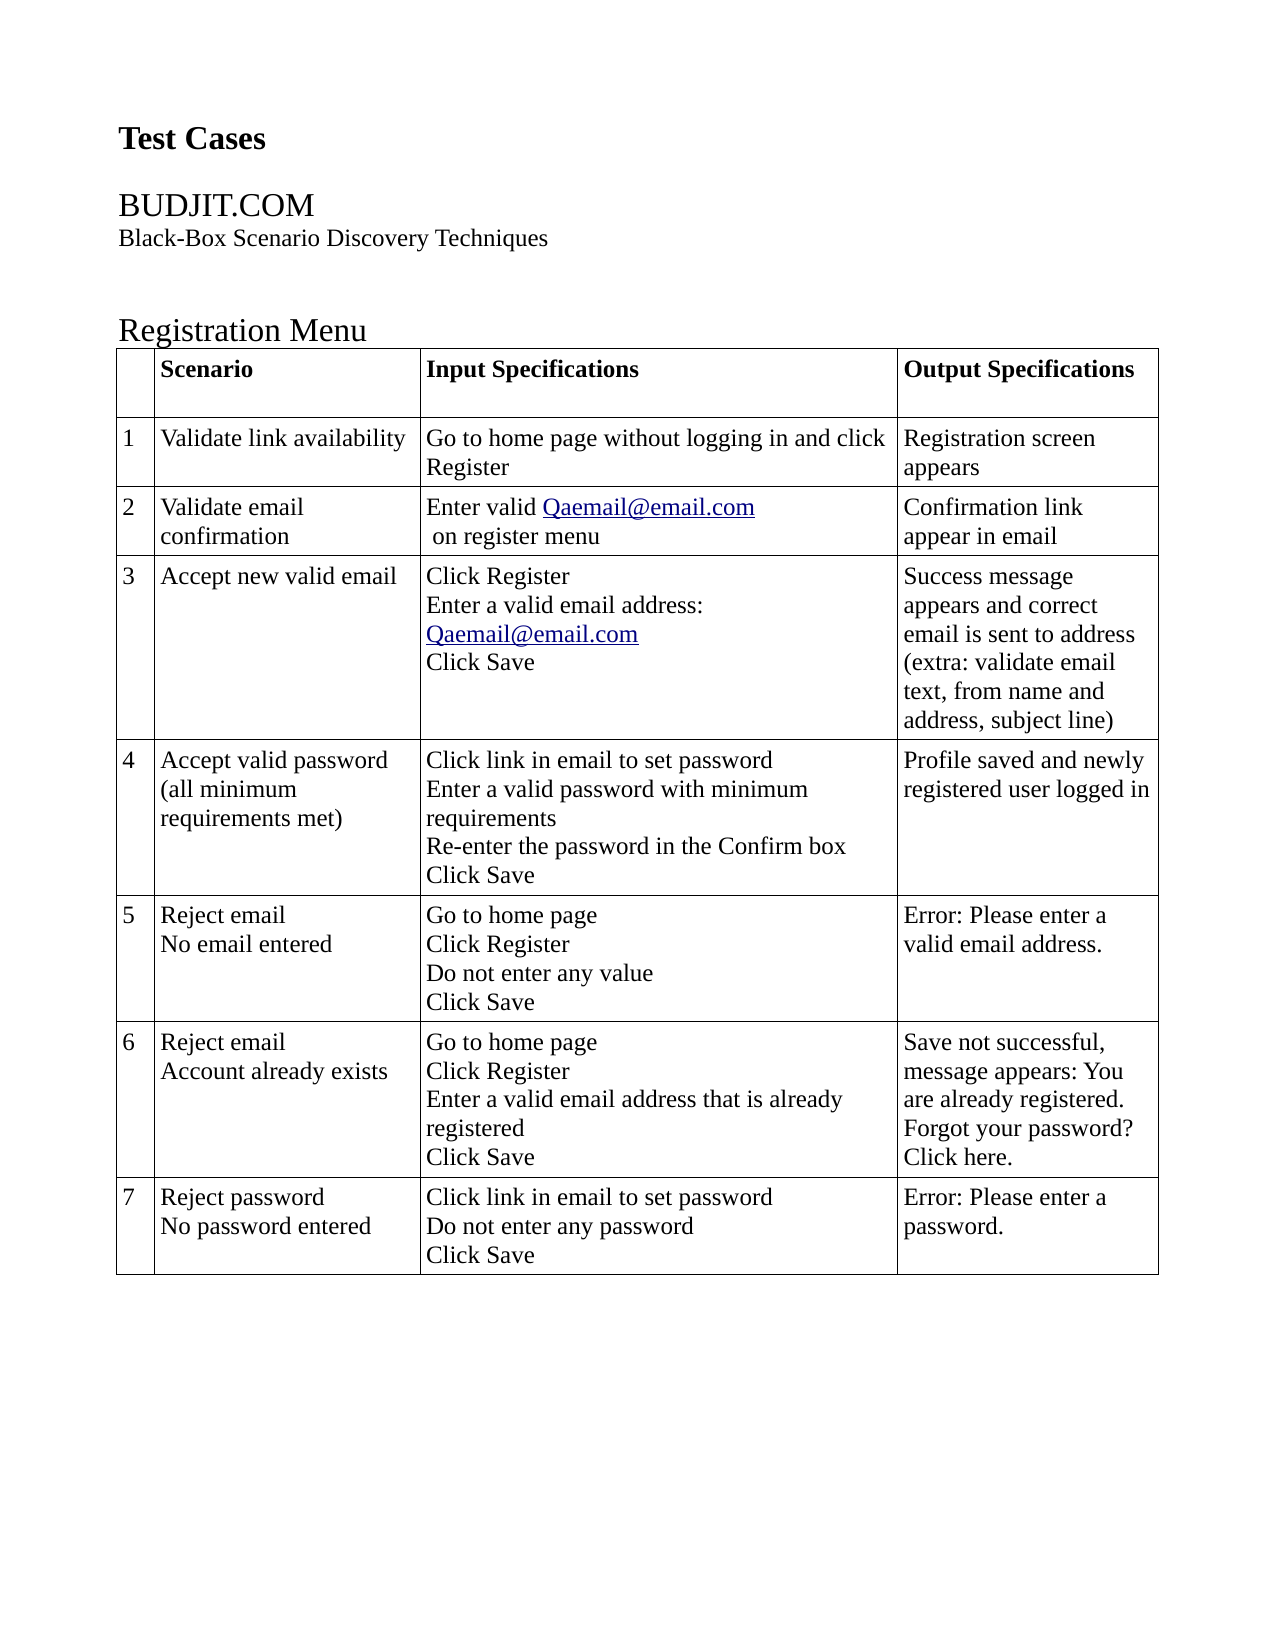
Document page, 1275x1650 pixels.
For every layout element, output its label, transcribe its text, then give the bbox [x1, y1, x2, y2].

table_cell Accept valid password (all minimum requirements met) [155, 740, 420, 895]
table_cell Accept new valid email [155, 556, 420, 739]
table_cell Confirmation link appear in email [898, 487, 1158, 555]
table_cell 2 [117, 487, 154, 555]
table_cell 4 [117, 740, 154, 895]
table_cell Validate link availability [155, 418, 420, 486]
text Test Cases [118, 118, 1157, 156]
table_header Scenario [155, 349, 420, 417]
text Black-Box Scenario Discovery Techniques [118, 223, 1157, 252]
table_cell Success message appears and correct email is sent to address (extra: validate email text, from name and address, subject line) [898, 556, 1158, 739]
table_cell Click link in email to set password Enter a valid password with minimum requirements Re-enter the password in the Confirm box Click Save [421, 740, 897, 895]
table_cell 6 [117, 1022, 154, 1177]
table_cell Enter valid Qaemail@email.com on register menu [421, 487, 897, 555]
table_cell Reject email No email entered [155, 896, 420, 1021]
table_cell Reject password No password entered [155, 1178, 420, 1274]
table_header Input Specifications [421, 349, 897, 417]
table_header [117, 349, 154, 417]
table_cell 7 [117, 1178, 154, 1274]
table_cell 5 [117, 896, 154, 1021]
table_cell Profile saved and newly registered user logged in [898, 740, 1158, 895]
text BUDJIT.COM [118, 185, 1157, 223]
table_cell Go to home page Click Register Enter a valid email address that is already registered Click Save [421, 1022, 897, 1177]
table_cell Validate email confirmation [155, 487, 420, 555]
table_cell 1 [117, 418, 154, 486]
table_cell Save not successful, message appears: You are already registered. Forgot your password? Click here. [898, 1022, 1158, 1177]
table_cell Go to home page Click Register Do not enter any value Click Save [421, 896, 897, 1021]
table_header Output Specifications [898, 349, 1158, 417]
table_cell Error: Please enter a valid email address. [898, 896, 1158, 1021]
table_cell Go to home page without logging in and click Register [421, 418, 897, 486]
table_cell Reject email Account already exists [155, 1022, 420, 1177]
table_cell Registration screen appears [898, 418, 1158, 486]
table_cell Click Register Enter a valid email address: Qaemail@email.com Click Save [421, 556, 897, 739]
table_cell 3 [117, 556, 154, 739]
table_cell Click link in email to set password Do not enter any password Click Save [421, 1178, 897, 1274]
text Registration Menu [118, 310, 1157, 348]
table_cell Error: Please enter a password. [898, 1178, 1158, 1274]
